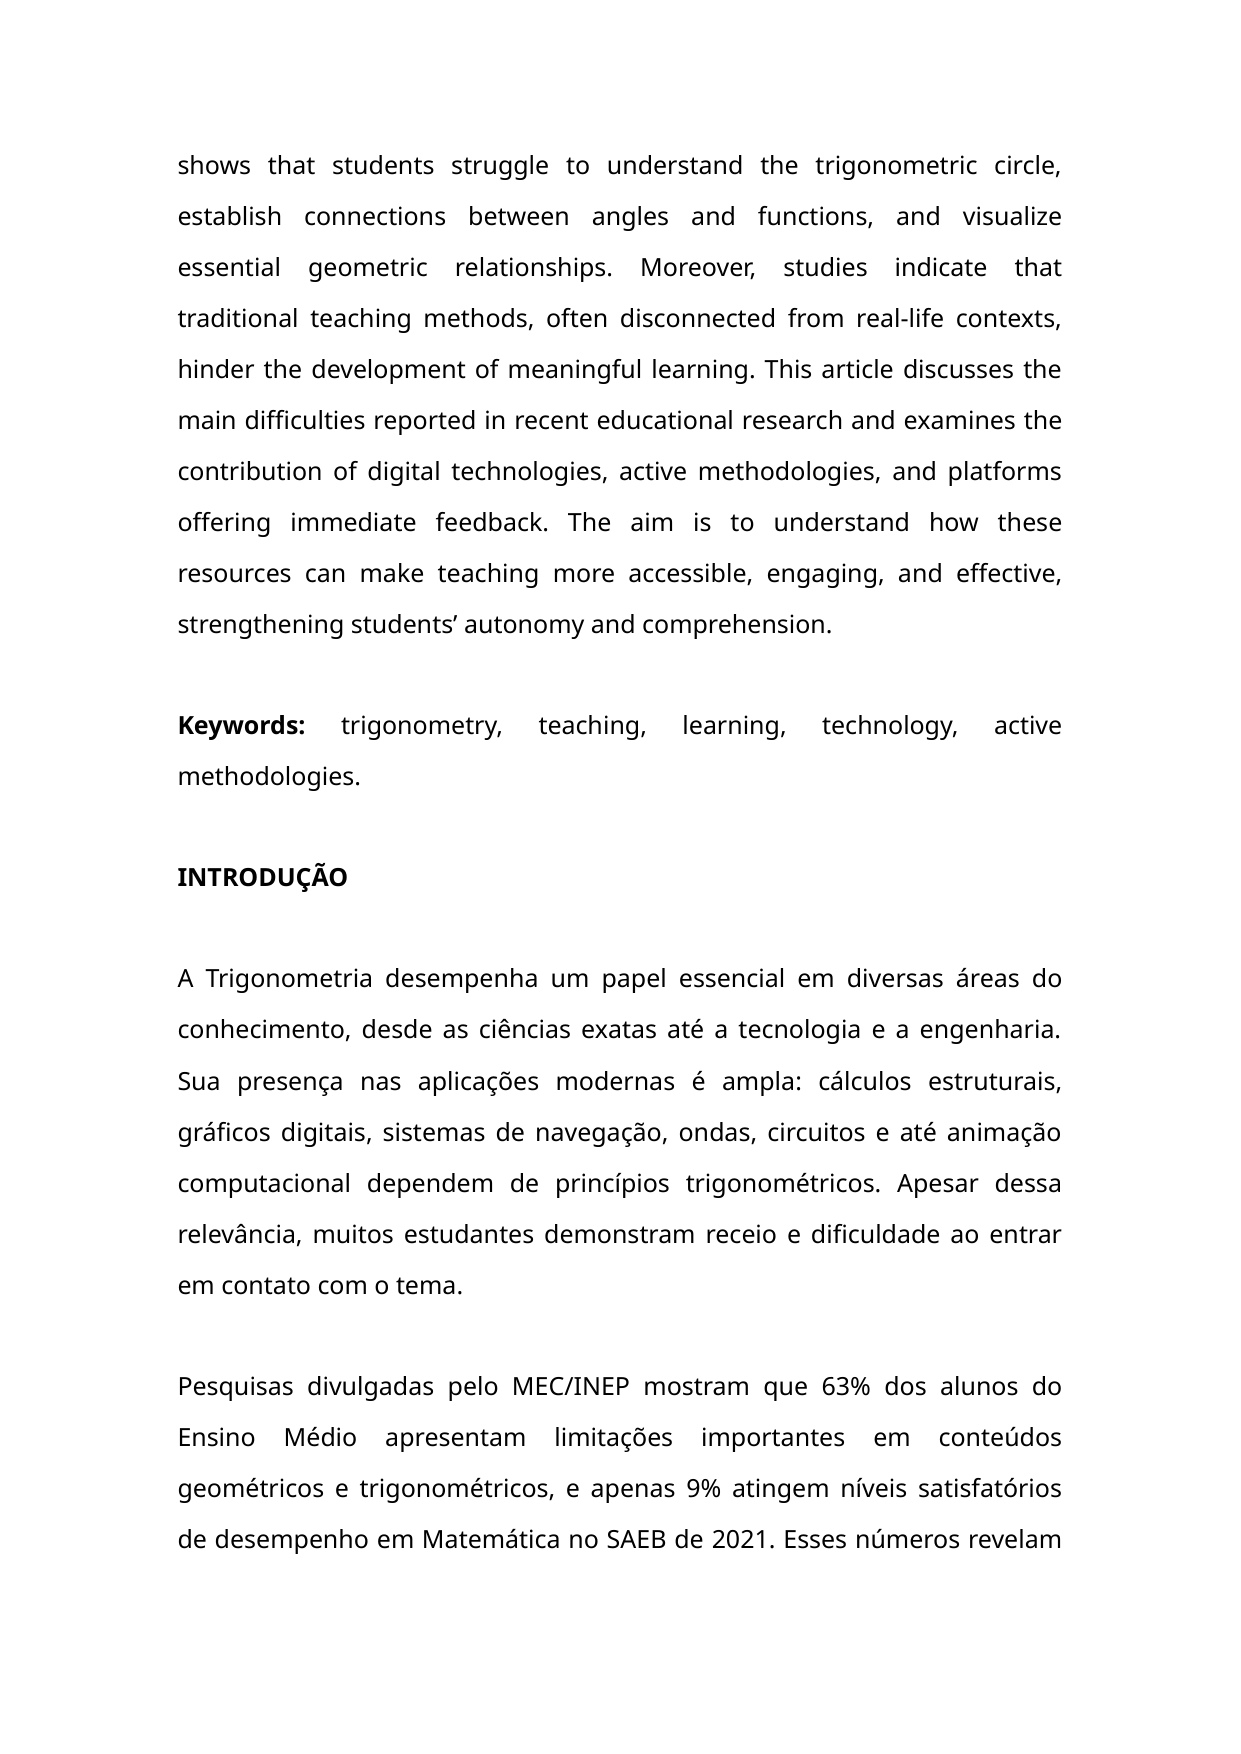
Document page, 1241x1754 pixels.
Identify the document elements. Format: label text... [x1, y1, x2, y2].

text shows that students struggle to understand the trigonometric circle, establish connections between angles and functions, and visualize essential geometric relationships. Moreover, studies indicate that traditional teaching methods, often disconnected from real-life contexts, hinder the development of meaningful learning. This article discusses the main difficulties reported in recent educational research and examines the contribution of digital technologies, active methodologies, and platforms offering immediate feedback. The aim is to understand how these resources can make teaching more accessible, engaging, and effective, strengthening students’ autonomy and comprehension. [177, 148, 1063, 641]
text Pesquisas divulgadas pelo MEC/INEP mostram que 63% dos alunos do Ensino Médio apresentam limitações importantes em conteúdos geométricos e trigonométricos, e apenas 9% atingem níveis satisfatórios de desempenho em Matemática no SAEB de 2021. Esses números revelam [177, 1368, 1063, 1556]
text INTRODUÇÃO [177, 860, 1063, 894]
text Keywords: trigonometry, teaching, learning, technology, active methodologies. [177, 708, 1063, 793]
text A Trigonometria desempenha um papel essencial em diversas áreas do conhecimento, desde as ciências exatas até a tecnologia e a engenharia. Sua presença nas aplicações modernas é ampla: cálculos estruturais, gráficos digitais, sistemas de navegação, ondas, circuitos e até animação computacional dependem de princípios trigonométricos. Apesar dessa relevância, muitos estudantes demonstram receio e dificuldade ao entrar em contato com o tema. [177, 961, 1063, 1301]
